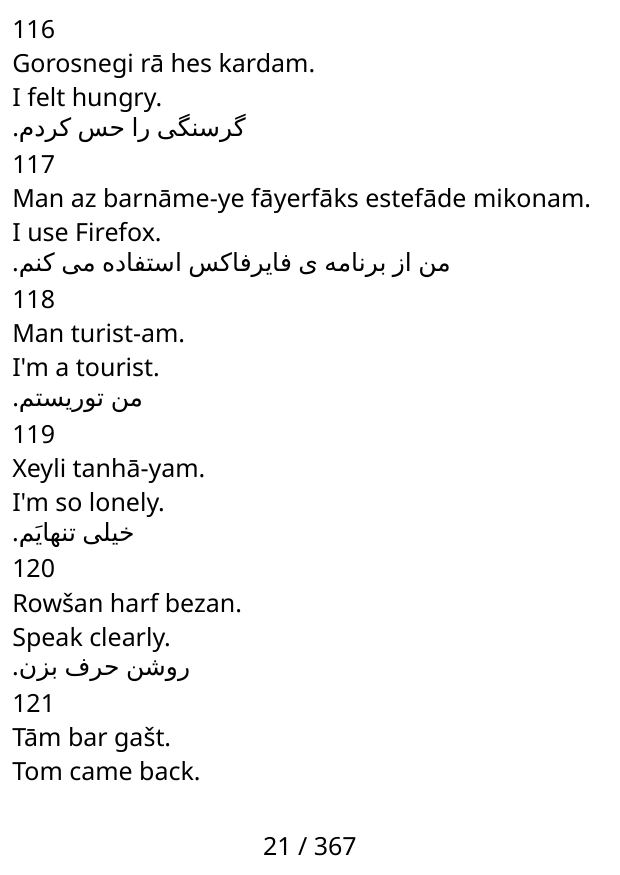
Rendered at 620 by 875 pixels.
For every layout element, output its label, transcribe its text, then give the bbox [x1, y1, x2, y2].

text I felt hungry. [12, 80, 607, 114]
text گرسنگی را حس کردم. [12, 114, 607, 147]
text Tām bar gašt. [12, 720, 607, 754]
text 116 [12, 12, 607, 46]
text Man az barnāme‌-ye fāyerfāks estefāde mi‌konam. [12, 181, 607, 215]
text من توریستم. [12, 384, 607, 416]
text I use Firefox. [12, 215, 607, 249]
text 119 [12, 416, 607, 450]
text 121 [12, 686, 607, 720]
text Man turist-am. [12, 316, 607, 350]
text I'm so lonely. [12, 484, 607, 518]
text خیلی تنهایَم. [12, 518, 607, 551]
text I'm a tourist. [12, 350, 607, 384]
text Rowšan harf bezan. [12, 585, 607, 619]
text Xeyli tanhā-yam. [12, 450, 607, 484]
text Gorosnegi rā hes kardam. [12, 46, 607, 80]
text روشن حرف بزن. [12, 653, 607, 686]
text 117 [12, 147, 607, 181]
text Tom came back. [12, 754, 607, 788]
text من از برنامه ی فایرفاکس استفاده می کنم. [12, 249, 607, 282]
text Speak clearly. [12, 619, 607, 653]
text 118 [12, 282, 607, 316]
text 120 [12, 551, 607, 585]
